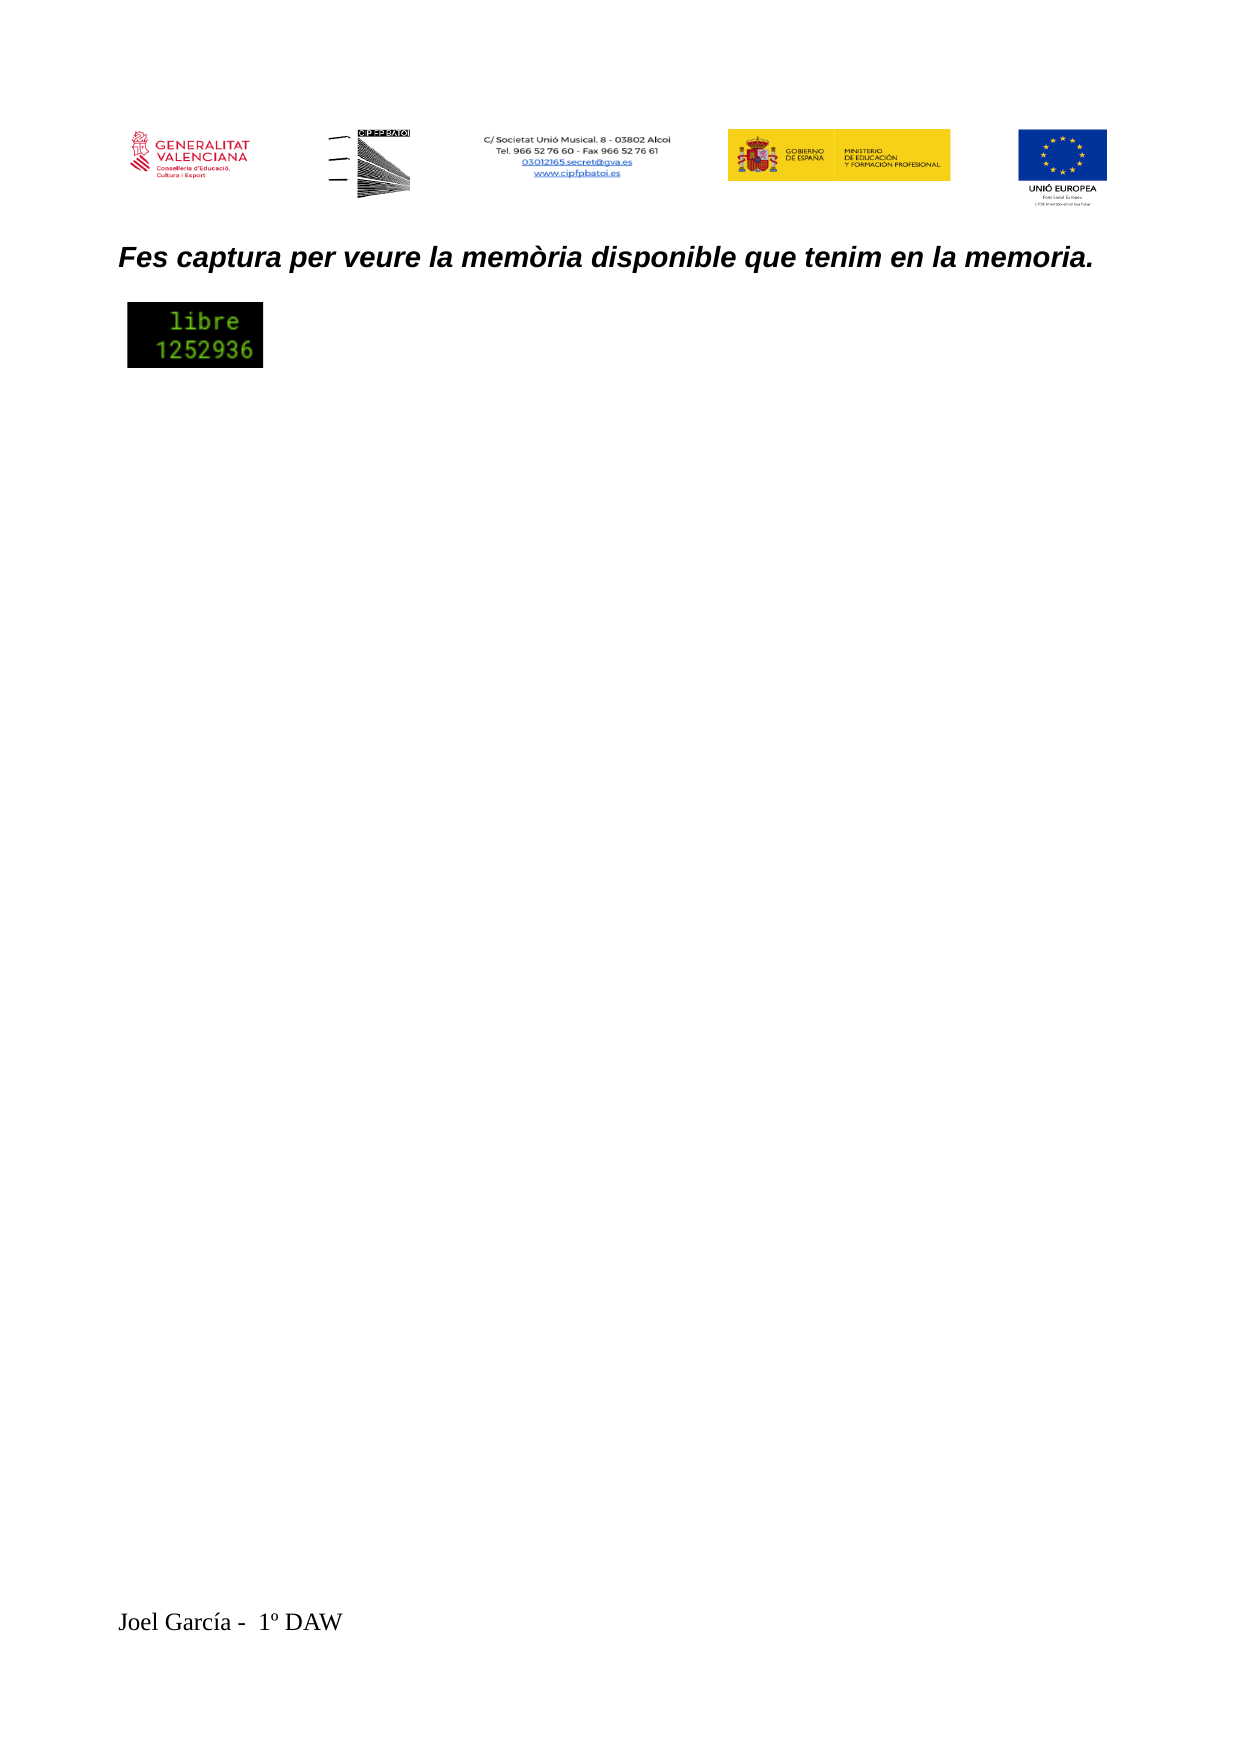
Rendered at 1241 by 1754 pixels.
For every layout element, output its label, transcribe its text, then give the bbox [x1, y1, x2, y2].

subtitle Fes captura per veure la memòria disponible que tenim en la memoria. [118, 240, 1122, 274]
picture [118, 118, 1118, 209]
picture [127, 302, 264, 368]
